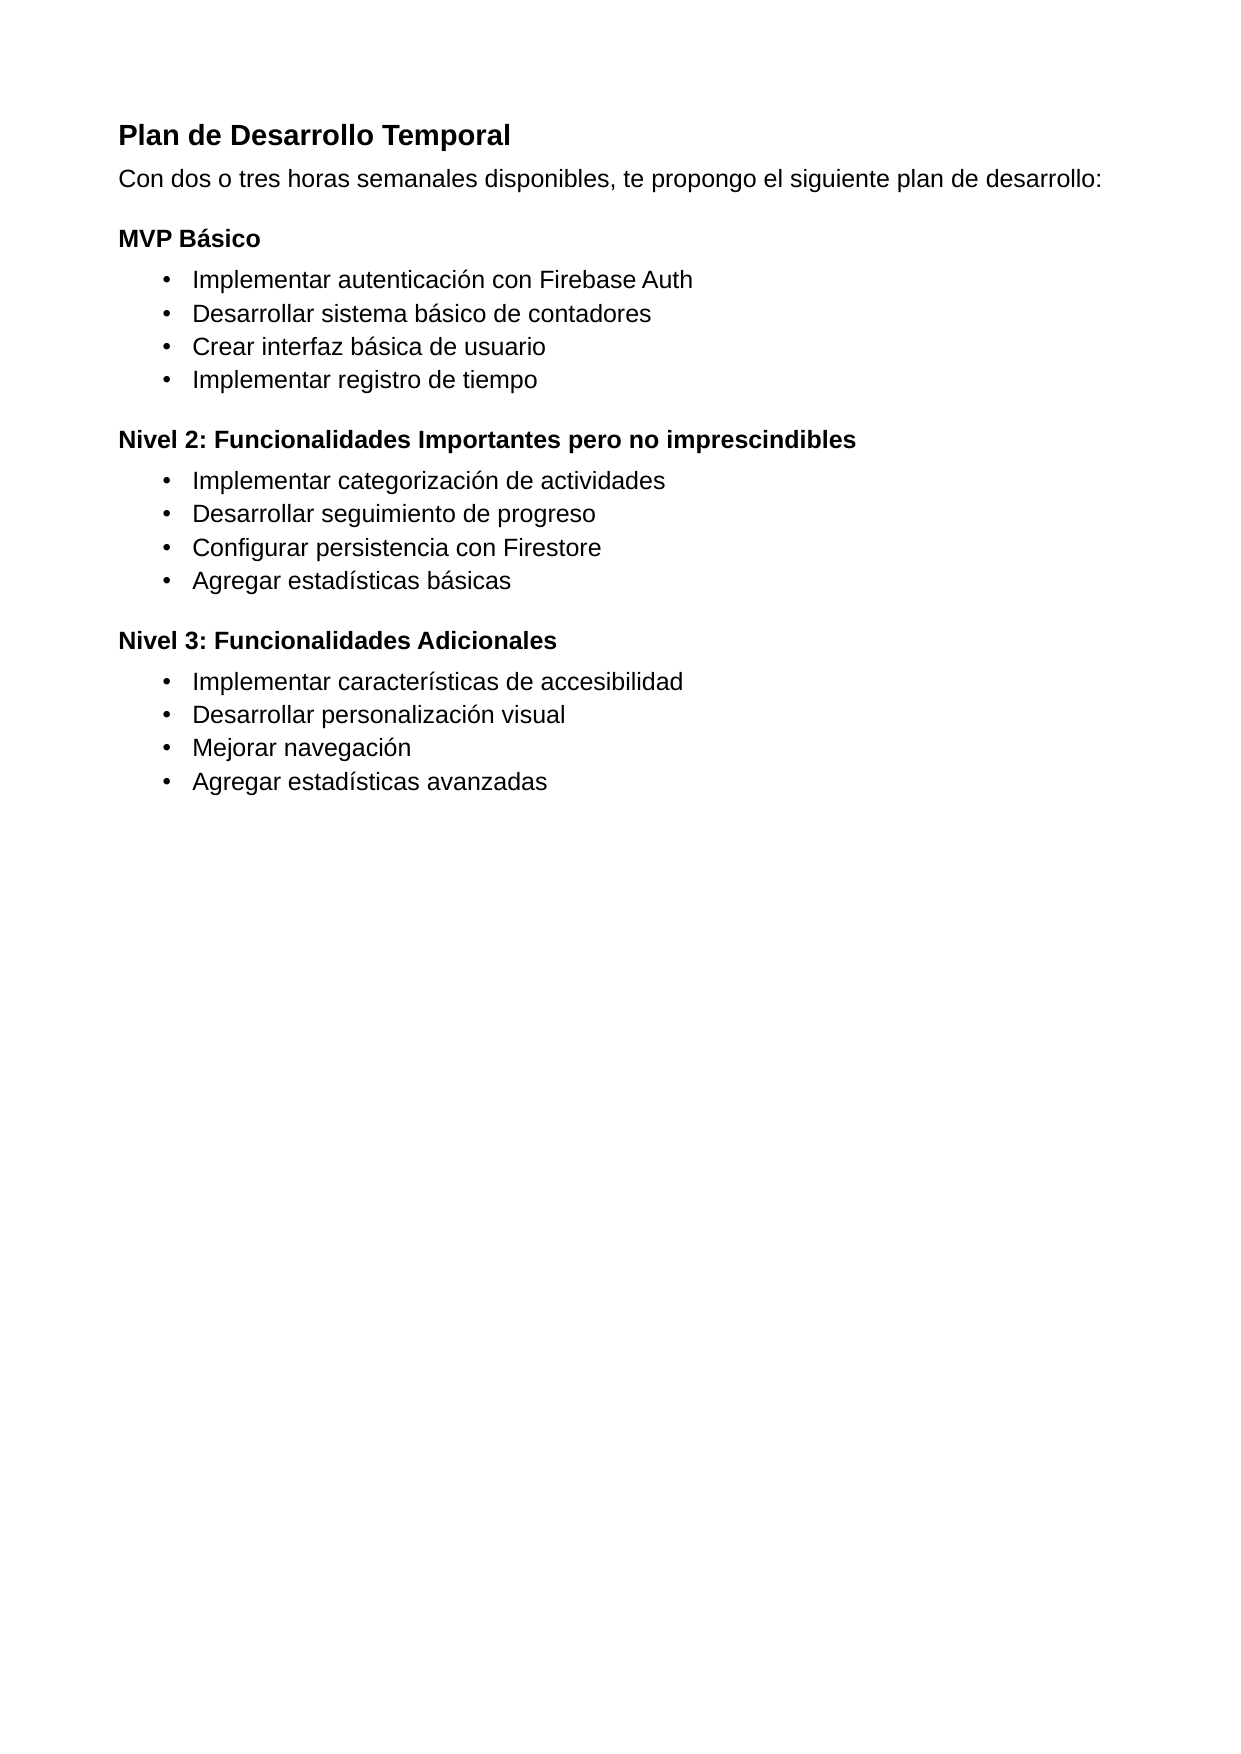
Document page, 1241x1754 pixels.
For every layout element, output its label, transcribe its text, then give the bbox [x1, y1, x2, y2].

list Implementar características de accesibilidad [162, 667, 1122, 696]
subtitle Plan de Desarrollo Temporal [118, 118, 1122, 152]
list Desarrollar personalización visual [162, 700, 1122, 729]
list Implementar categorización de actividades [162, 466, 1122, 495]
list Crear interfaz básica de usuario [162, 332, 1122, 361]
list Desarrollar sistema básico de contadores [162, 299, 1122, 327]
list Agregar estadísticas avanzadas [162, 767, 1122, 795]
list Implementar autenticación con Firebase Auth [162, 266, 1122, 294]
text Con dos o tres horas semanales disponibles, te propongo el siguiente plan de desarrollo: [118, 164, 1122, 193]
subtitle MVP Básico [118, 224, 1122, 253]
list Configurar persistencia con Firestore [162, 533, 1122, 561]
list Implementar registro de tiempo [162, 365, 1122, 394]
list Mejorar navegación [162, 733, 1122, 762]
list Desarrollar seguimiento de progreso [162, 499, 1122, 528]
subtitle Nivel 3: Funcionalidades Adicionales [118, 626, 1122, 655]
list Agregar estadísticas básicas [162, 566, 1122, 594]
subtitle Nivel 2: Funcionalidades Importantes pero no imprescindibles [118, 425, 1122, 454]
